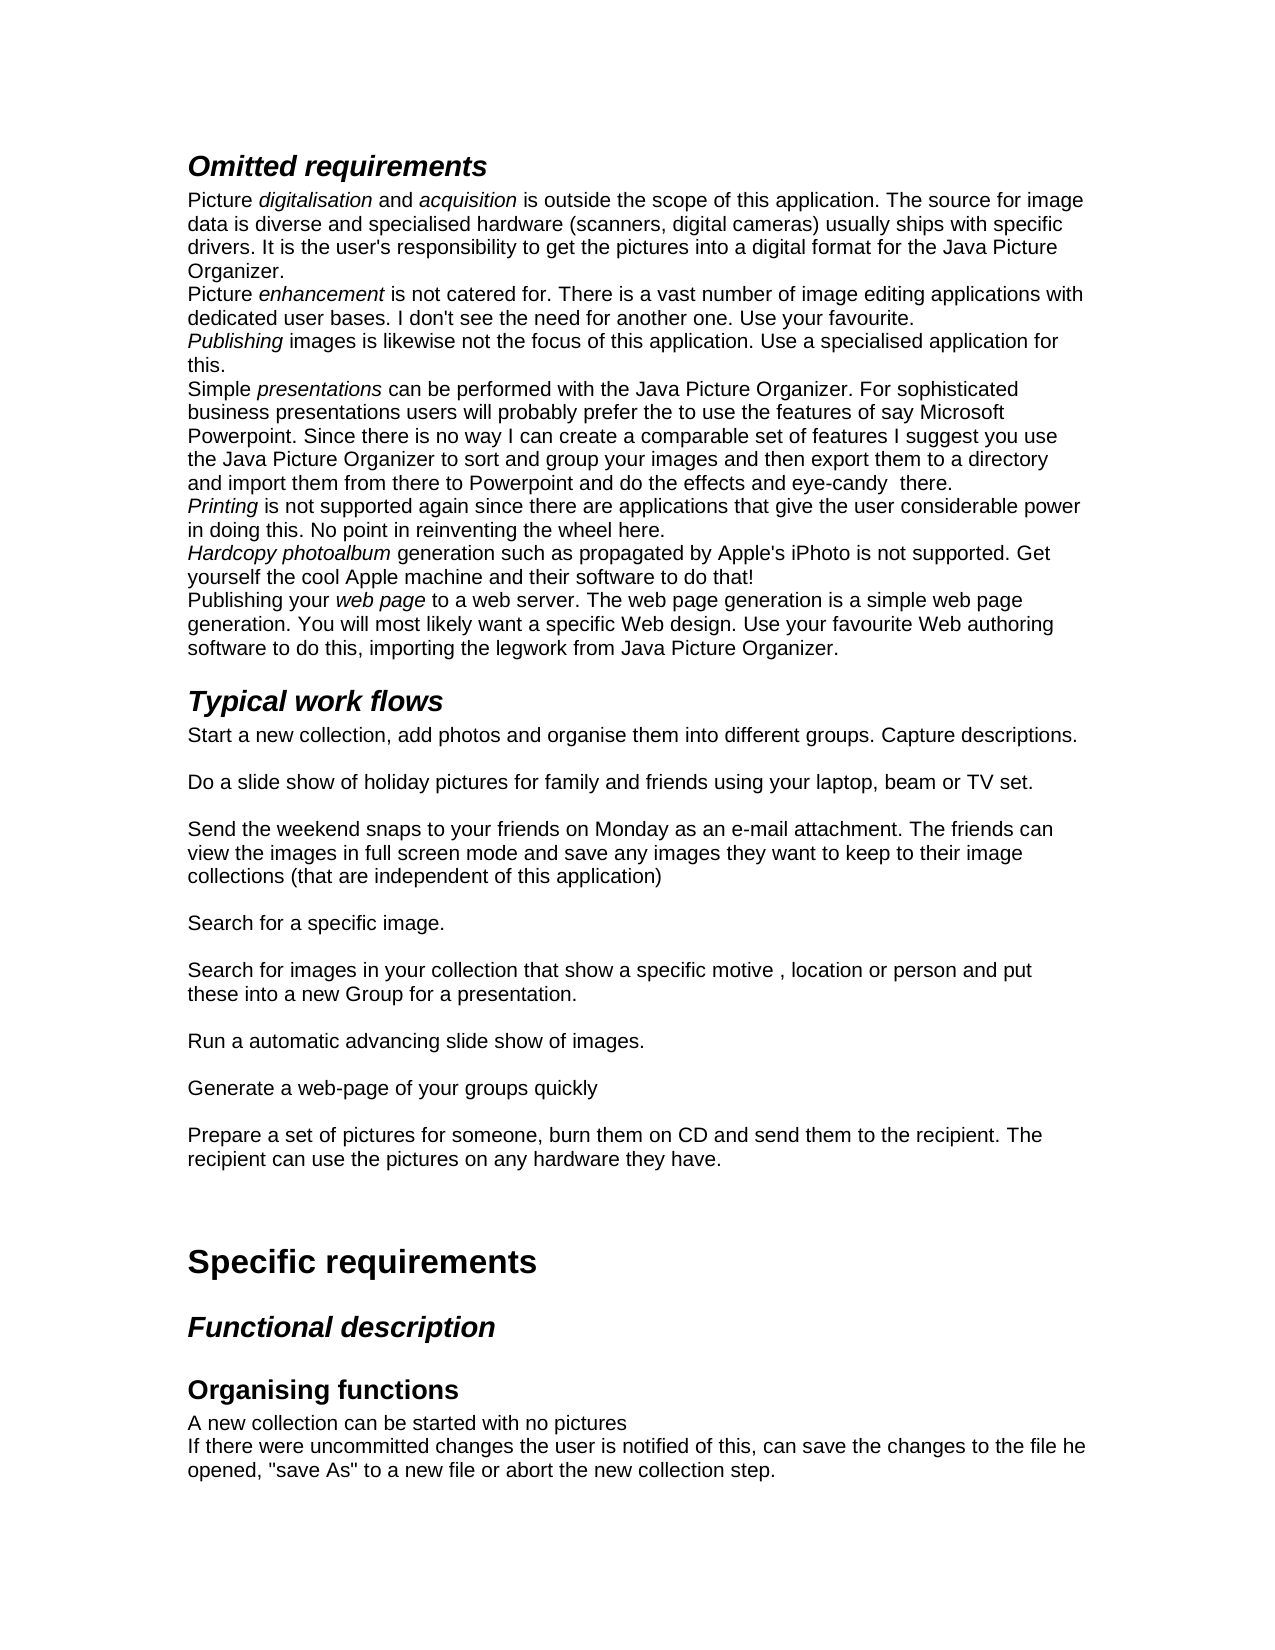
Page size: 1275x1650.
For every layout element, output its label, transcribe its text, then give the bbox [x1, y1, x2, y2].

text Prepare a set of pictures for someone, burn them on CD and send them to the recipient. The recipient can use the pictures on any hardware they have. [187, 1123, 1087, 1171]
text Picture enhancement is not catered for. There is a vast number of image editing applications with dedicated user bases. I don't see the need for another one. Use your favourite. [187, 283, 1087, 330]
text Simple presentations can be performed with the Java Picture Organizer. For sophisticated business presentations users will probably prefer the to use the features of say Microsoft Powerpoint. Since there is no way I can create a comparable set of features I suggest you use the Java Picture Organizer to sort and group your images and then export them to a directory and import them from there to Powerpoint and do the effects and eye-candy there. [187, 377, 1087, 495]
text Generate a web-page of your groups quickly [187, 1076, 1087, 1100]
subtitle Omitted requirements [187, 150, 1087, 182]
text Publishing images is likewise not the focus of this application. Use a specialised application for this. [187, 330, 1087, 377]
subtitle Organising functions [187, 1375, 1087, 1405]
text Run a automatic advancing slide show of images. [187, 1029, 1087, 1053]
text Send the weekend snaps to your friends on Monday as an e-mail attachment. The friends can view the images in full screen mode and save any images they want to keep to their image collections (that are independent of this application) [187, 817, 1087, 888]
subtitle Specific requirements [187, 1243, 1087, 1280]
text If there were uncommitted changes the user is notified of this, can save the changes to the file he opened, "save As" to a new file or abort the new collection step. [187, 1435, 1087, 1482]
text A new collection can be started with no pictures [187, 1411, 1087, 1435]
subtitle Typical work flows [187, 684, 1087, 717]
text Start a new collection, add photos and organise them into different groups. Capture descriptions. [187, 723, 1087, 747]
text Printing is not supported again since there are applications that give the user considerable power in doing this. No point in reinventing the wheel here. [187, 495, 1087, 542]
text Search for images in your collection that show a specific motive , location or person and put these into a new Group for a presentation. [187, 959, 1087, 1006]
text Publishing your web page to a web server. The web page generation is a simple web page generation. You will most likely want a specific Web design. Use your favourite Web authoring software to do this, importing the legwork from Java Picture Organizer. [187, 589, 1087, 659]
text Picture digitalisation and acquisition is outside the scope of this application. The source for image data is diverse and specialised hardware (scanners, digital cameras) usually ships with specific drivers. It is the user's responsibility to get the pictures into a digital format for the Java Picture Organizer. [187, 189, 1087, 283]
text Search for a specific image. [187, 912, 1087, 935]
text Do a slide show of holiday pictures for family and friends using your laptop, beam or TV set. [187, 770, 1087, 794]
subtitle Functional description [187, 1311, 1087, 1344]
text Hardcopy photoalbum generation such as propagated by Apple's iPhoto is not supported. Get yourself the cool Apple machine and their software to do that! [187, 542, 1087, 589]
